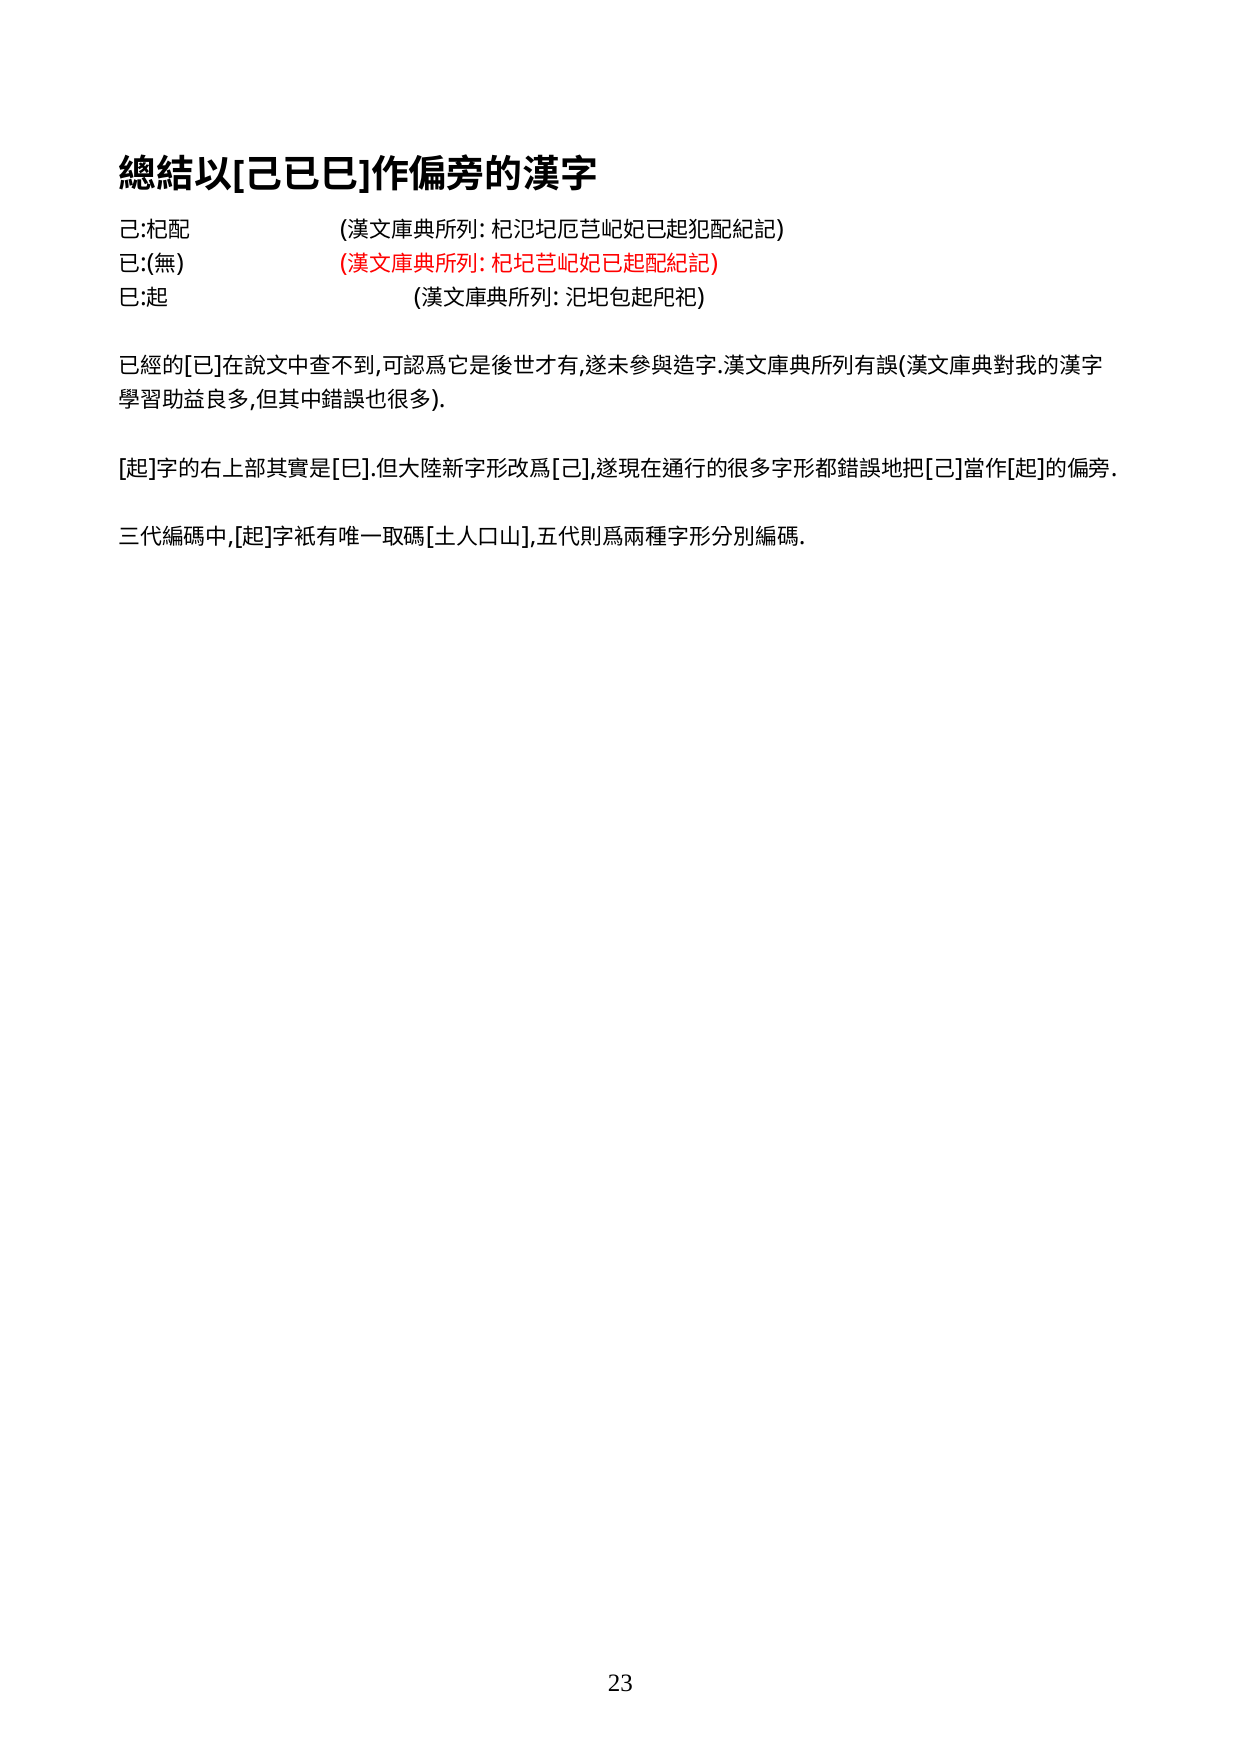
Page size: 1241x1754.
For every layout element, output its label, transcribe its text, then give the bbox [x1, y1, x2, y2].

text 三代編碼中,[起]字衹有唯一取碼[土人口山],五代則爲兩種字形分別編碼. [118, 517, 1122, 551]
text 已經的[已]在說文中查不到,可認爲它是後世才有,遂未參與造字.漢文庫典所列有誤(漢文庫典對我的漢字學習助益良多,但其中錯誤也很多). [118, 347, 1122, 415]
text 巳:起 (漢文庫典所列: 汜圯包起戺祀) [118, 279, 1122, 313]
subtitle 總結以[己已巳]作偏旁的漢字 [118, 143, 1122, 198]
text 已:(無) (漢文庫典所列: 杞圮芑屺妃已起配紀記) [118, 245, 1122, 279]
text 己:杞配 (漢文庫典所列: 杞氾圮厄芑屺妃已起犯配紀記) [118, 211, 1122, 245]
text [起]字的右上部其實是[巳].但大陸新字形改爲[己],遂現在通行的很多字形都錯誤地把[己]當作[起]的偏旁. [118, 449, 1122, 483]
